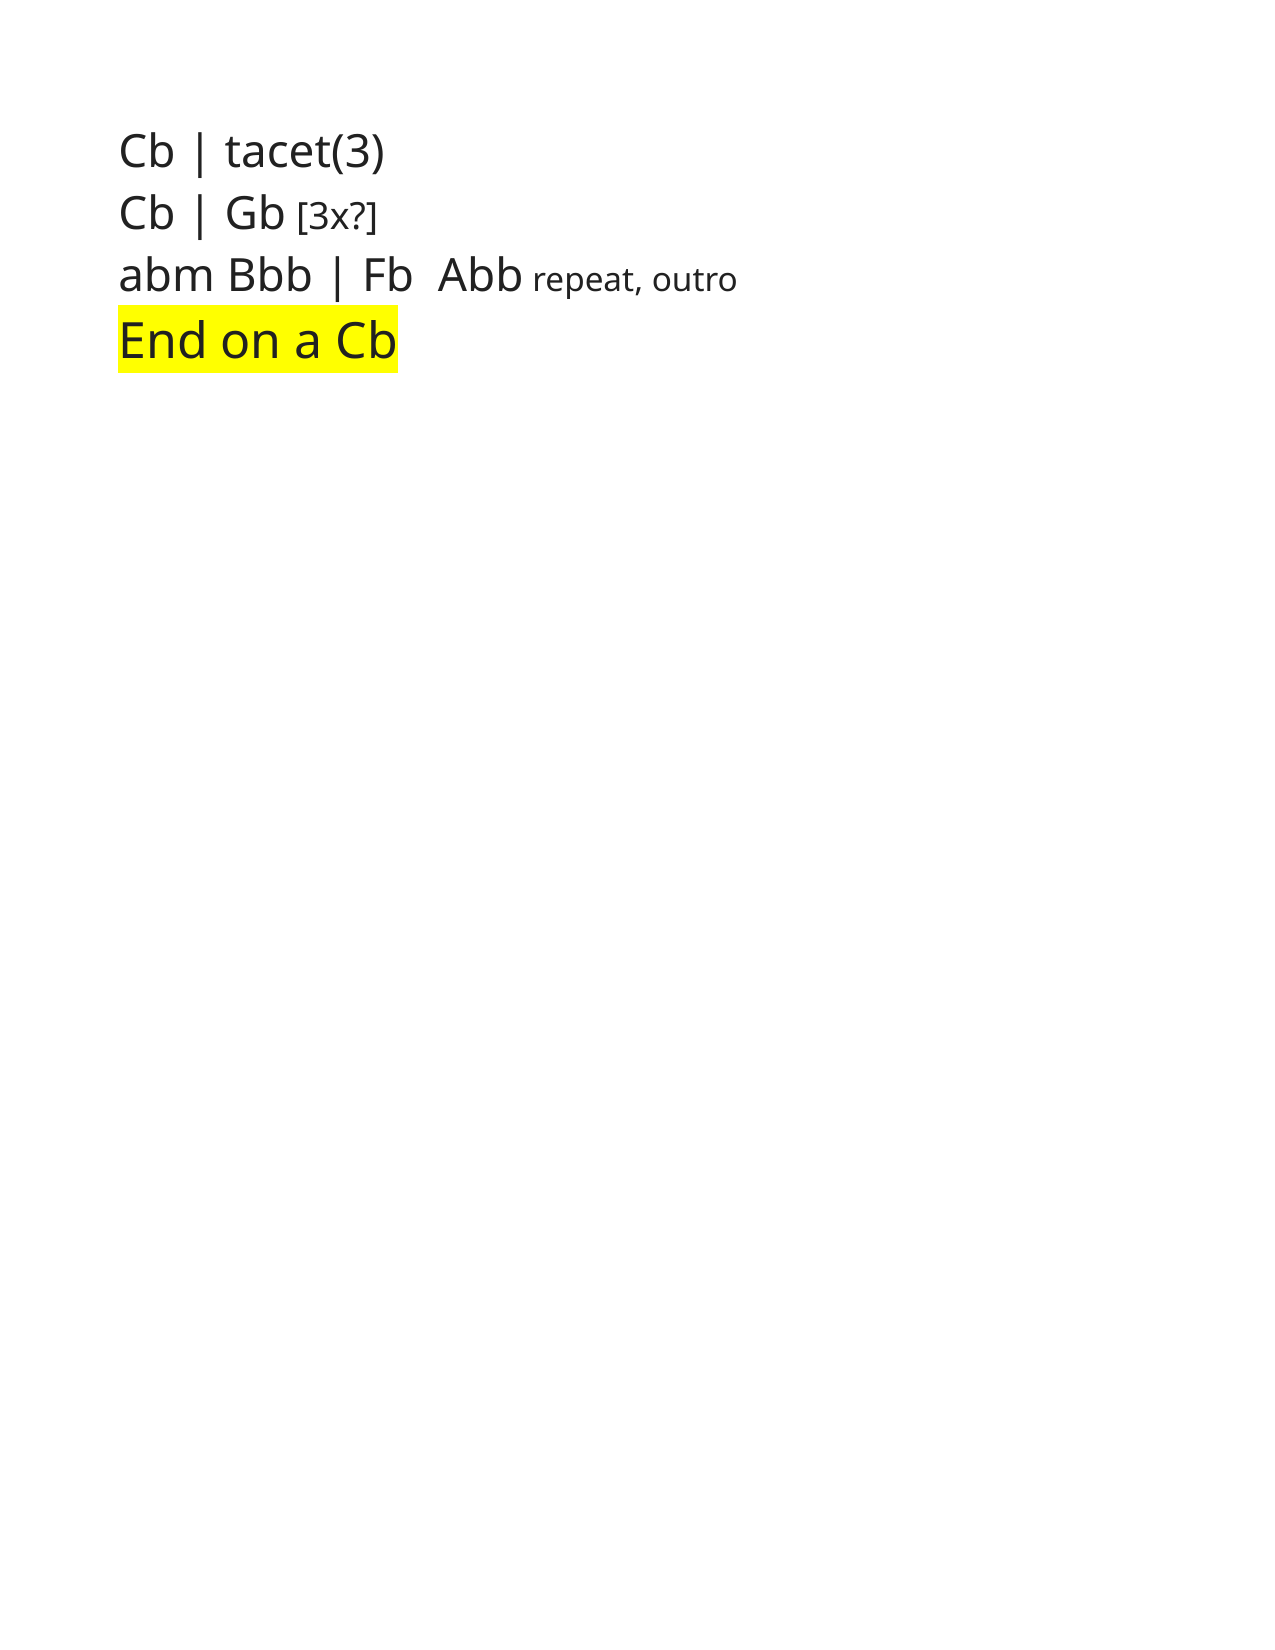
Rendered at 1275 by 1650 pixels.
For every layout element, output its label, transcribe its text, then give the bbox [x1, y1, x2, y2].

text End on a Cb [118, 305, 1157, 373]
text Cb | Gb [3x?] [118, 181, 1157, 243]
text abm Bbb | Fb Abb repeat, outro [118, 243, 1157, 305]
text Cb | tacet(3) [118, 118, 1157, 181]
